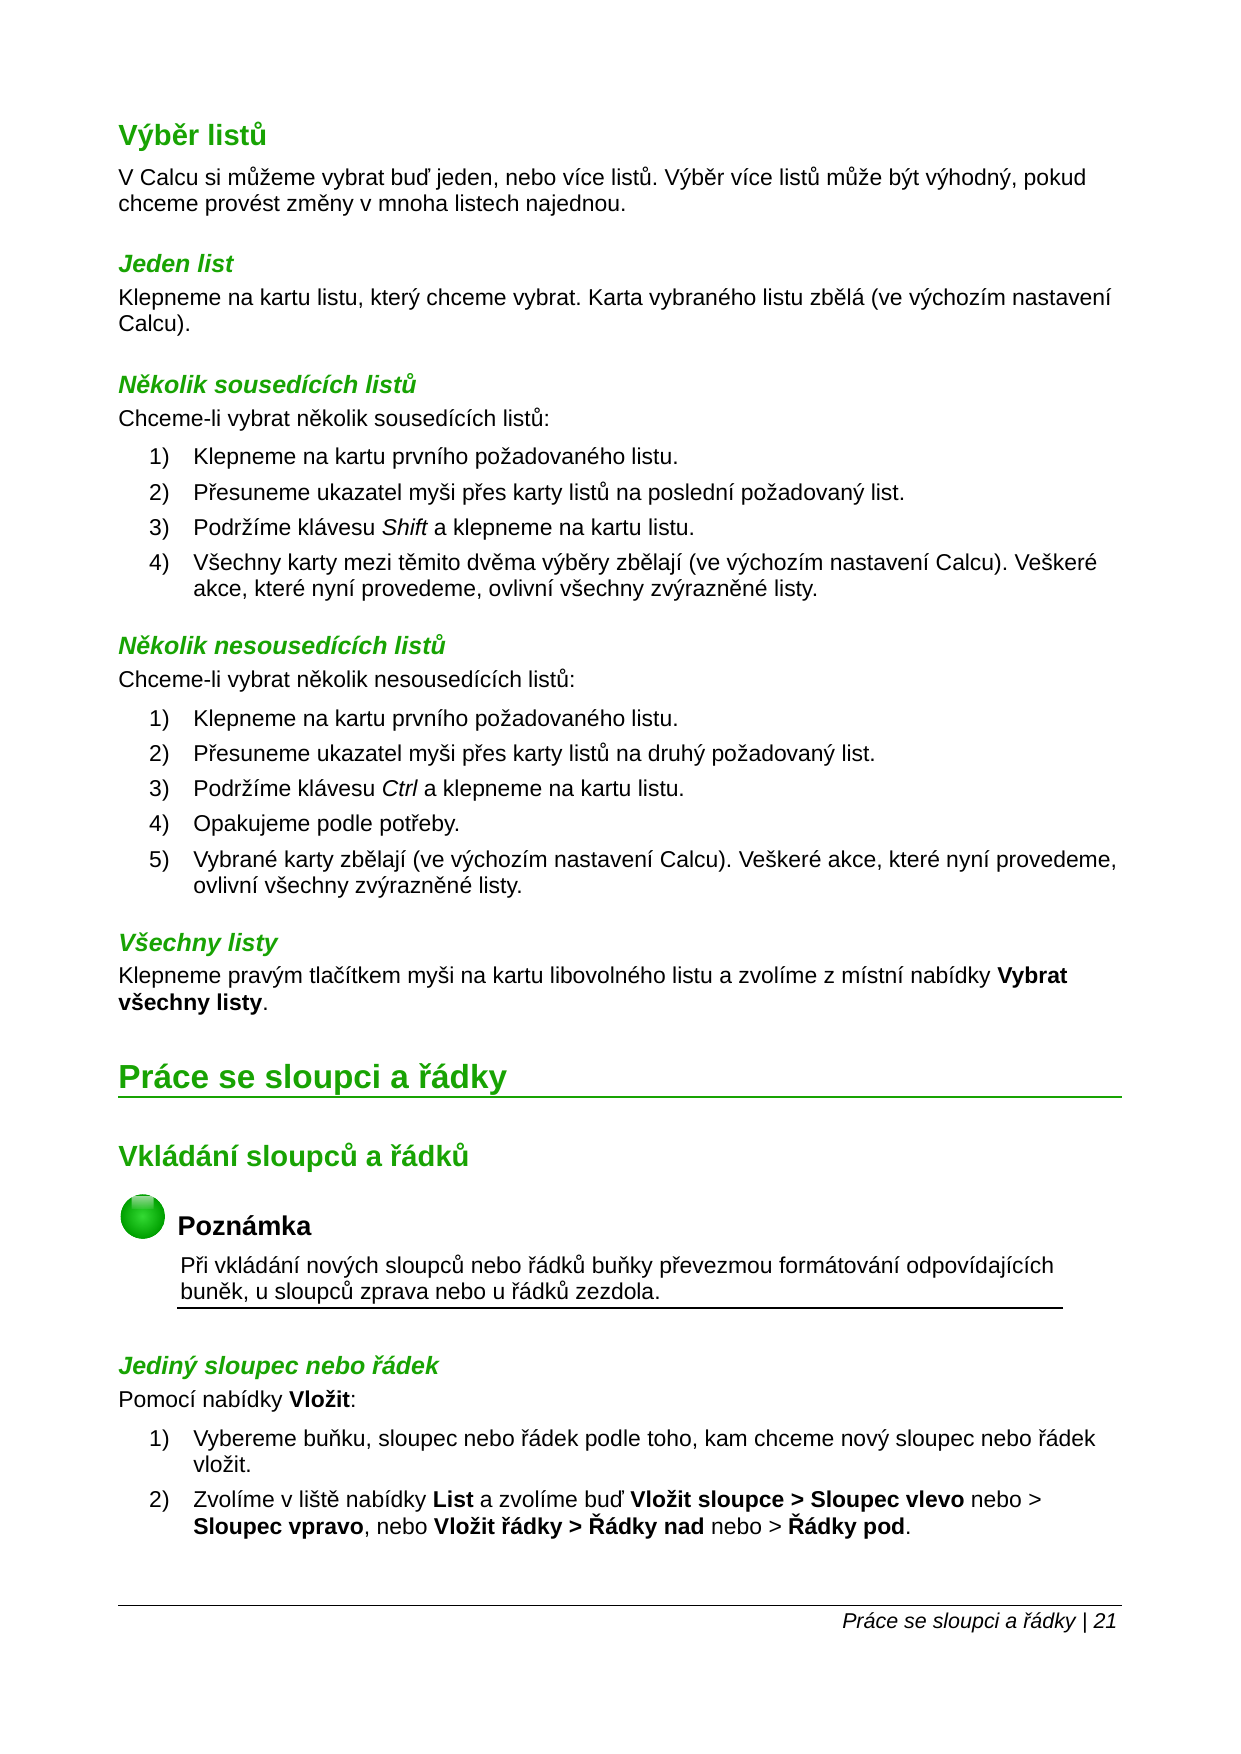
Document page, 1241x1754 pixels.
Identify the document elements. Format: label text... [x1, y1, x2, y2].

list Klepneme na kartu prvního požadovaného listu. [169, 705, 1122, 731]
subtitle Všechny listy [118, 928, 1122, 956]
subtitle Několik nesousedících listů [118, 631, 1122, 660]
list Podržíme klávesu Shift a klepneme na kartu listu. [169, 514, 1122, 540]
list Pomocí nabídky Vložit: [118, 1386, 1122, 1412]
list Přesuneme ukazatel myši přes karty listů na poslední požadovaný list. [169, 478, 1122, 505]
text Klepneme pravým tlačítkem myši na kartu libovolného listu a zvolíme z místní nabídky Vybrat všechny listy. [118, 962, 1122, 1015]
list Vybereme buňku, sloupec nebo řádek podle toho, kam chceme nový sloupec nebo řádek vložit. [169, 1425, 1122, 1477]
list Podržíme klávesu Ctrl a klepneme na kartu listu. [169, 775, 1122, 801]
subtitle Několik sousedících listů [118, 370, 1122, 398]
text V Calcu si můžeme vybrat buď jeden, nebo více listů. Výběr více listů může být výhodný, pokud chceme provést změny v mnoha listech najednou. [118, 163, 1122, 216]
subtitle Jediný sloupec nebo řádek [118, 1351, 1122, 1380]
list Opakujeme podle potřeby. [169, 810, 1122, 837]
list Chceme-li vybrat několik nesousedících listů: [118, 666, 1122, 692]
list Přesuneme ukazatel myši přes karty listů na druhý požadovaný list. [169, 740, 1122, 766]
list Všechny karty mezi těmito dvěma výběry zbělají (ve výchozím nastavení Calcu). Veškeré akce, které nyní provedeme, ovlivní všechny zvýrazněné listy. [169, 549, 1122, 602]
list Zvolíme v liště nabídky List a zvolíme buď Vložit sloupce > Sloupec vlevo nebo > Sloupec vpravo, nebo Vložit řádky > Řádky nad nebo > Řádky pod. [169, 1486, 1122, 1539]
subtitle Jeden list [118, 249, 1122, 278]
subtitle Práce se sloupci a řádky [118, 1057, 1122, 1096]
subtitle Vkládání sloupců a řádků [118, 1139, 1122, 1172]
list Vybrané karty zbělají (ve výchozím nastavení Calcu). Veškeré akce, které nyní provedeme, ovlivní všechny zvýrazněné listy. [169, 846, 1122, 898]
subtitle Výběr listů [118, 118, 1122, 152]
text Klepneme na kartu listu, který chceme vybrat. Karta vybraného listu zbělá (ve výchozím nastavení Calcu). [118, 284, 1122, 337]
list Chceme-li vybrat několik sousedících listů: [118, 404, 1122, 431]
subtitle Poznámka [118, 1192, 1122, 1241]
list Klepneme na kartu prvního požadovaného listu. [169, 443, 1122, 470]
text Při vkládání nových sloupců nebo řádků buňky převezmou formátování odpovídajících buněk, u sloupců zprava nebo u řádků zezdola. [177, 1249, 1063, 1307]
